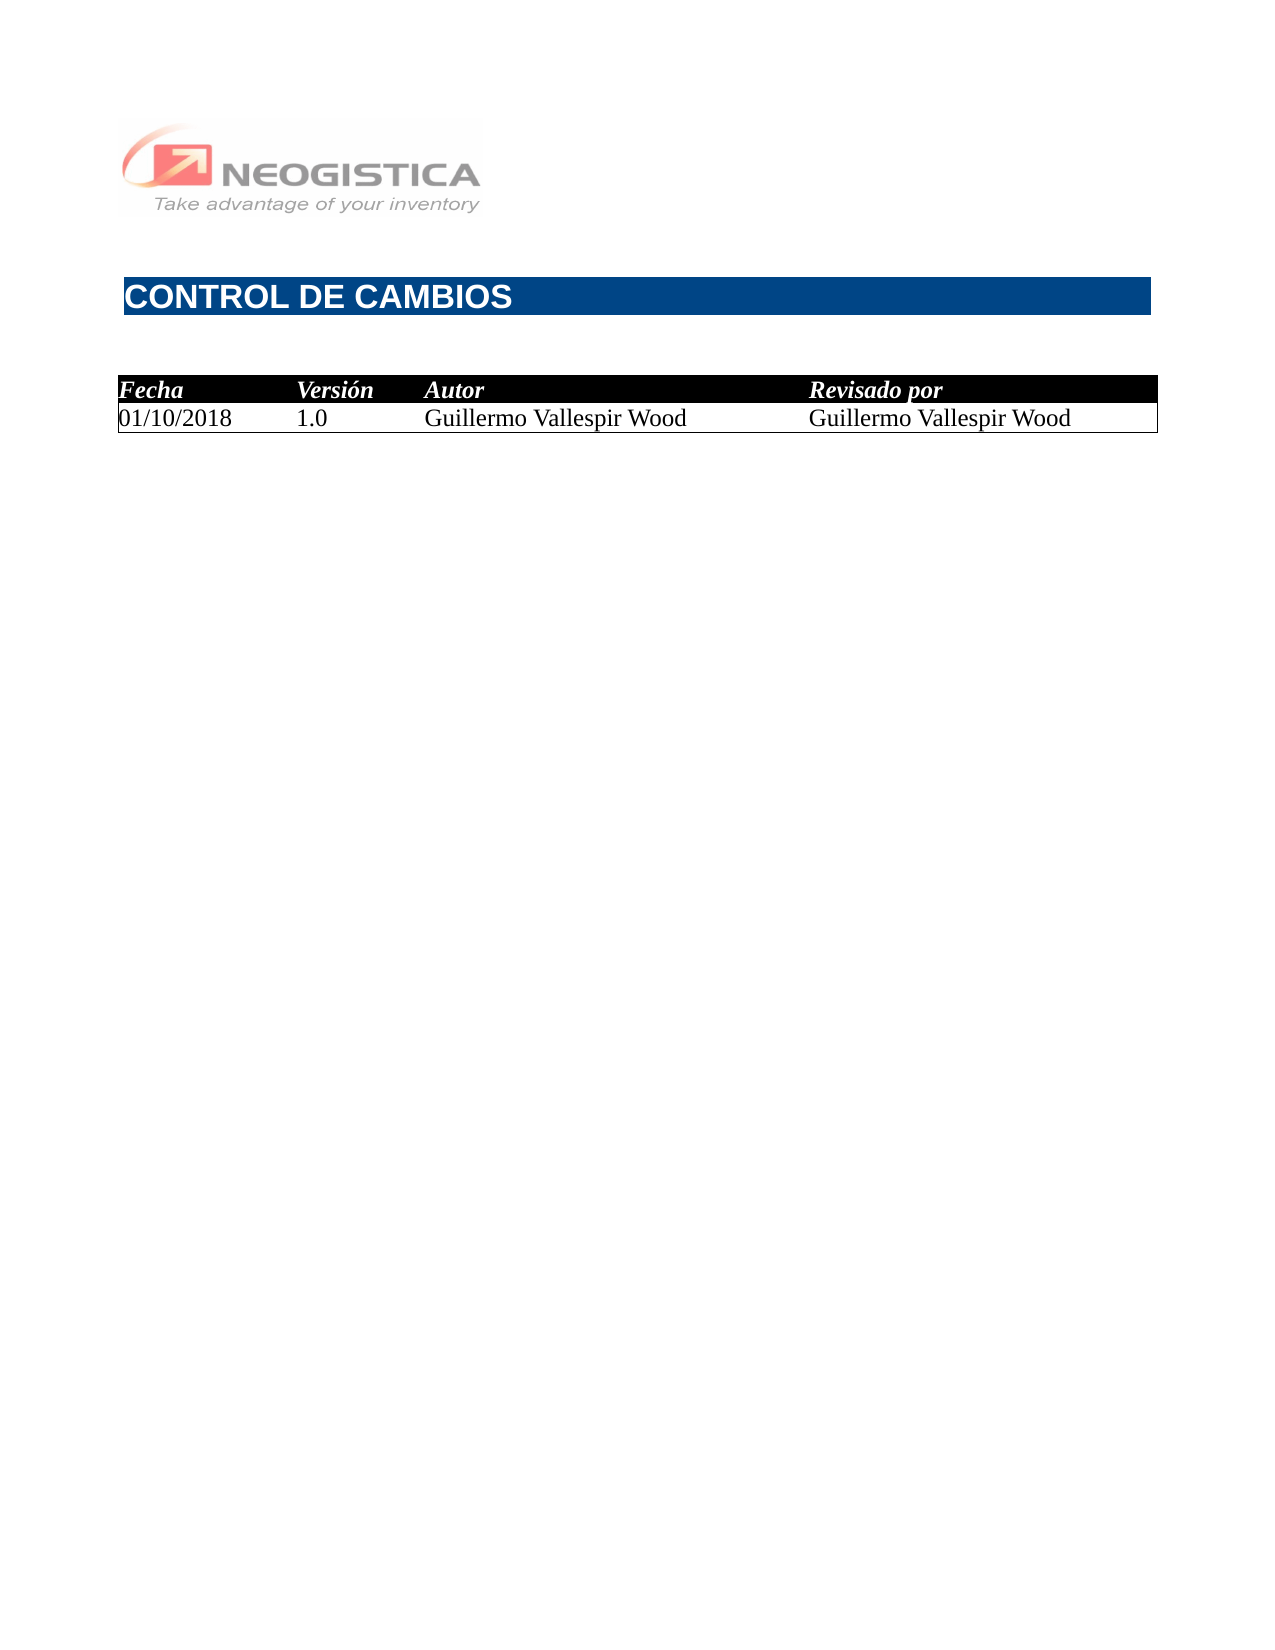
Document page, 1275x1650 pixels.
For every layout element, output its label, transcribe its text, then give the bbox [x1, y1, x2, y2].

table_header Revisado por [809, 376, 1157, 403]
table_header CONTROL DE CAMBIOS [118, 246, 1157, 333]
table_cell 01/10/2018 [119, 404, 296, 432]
table_cell Guillermo Vallespir Wood [809, 404, 1157, 432]
table_cell 1.0 [296, 404, 424, 432]
table_header Fecha [119, 376, 296, 403]
table_cell Guillermo Vallespir Wood [424, 404, 809, 432]
table_header Autor [424, 376, 809, 403]
table_header Versión [296, 376, 424, 403]
